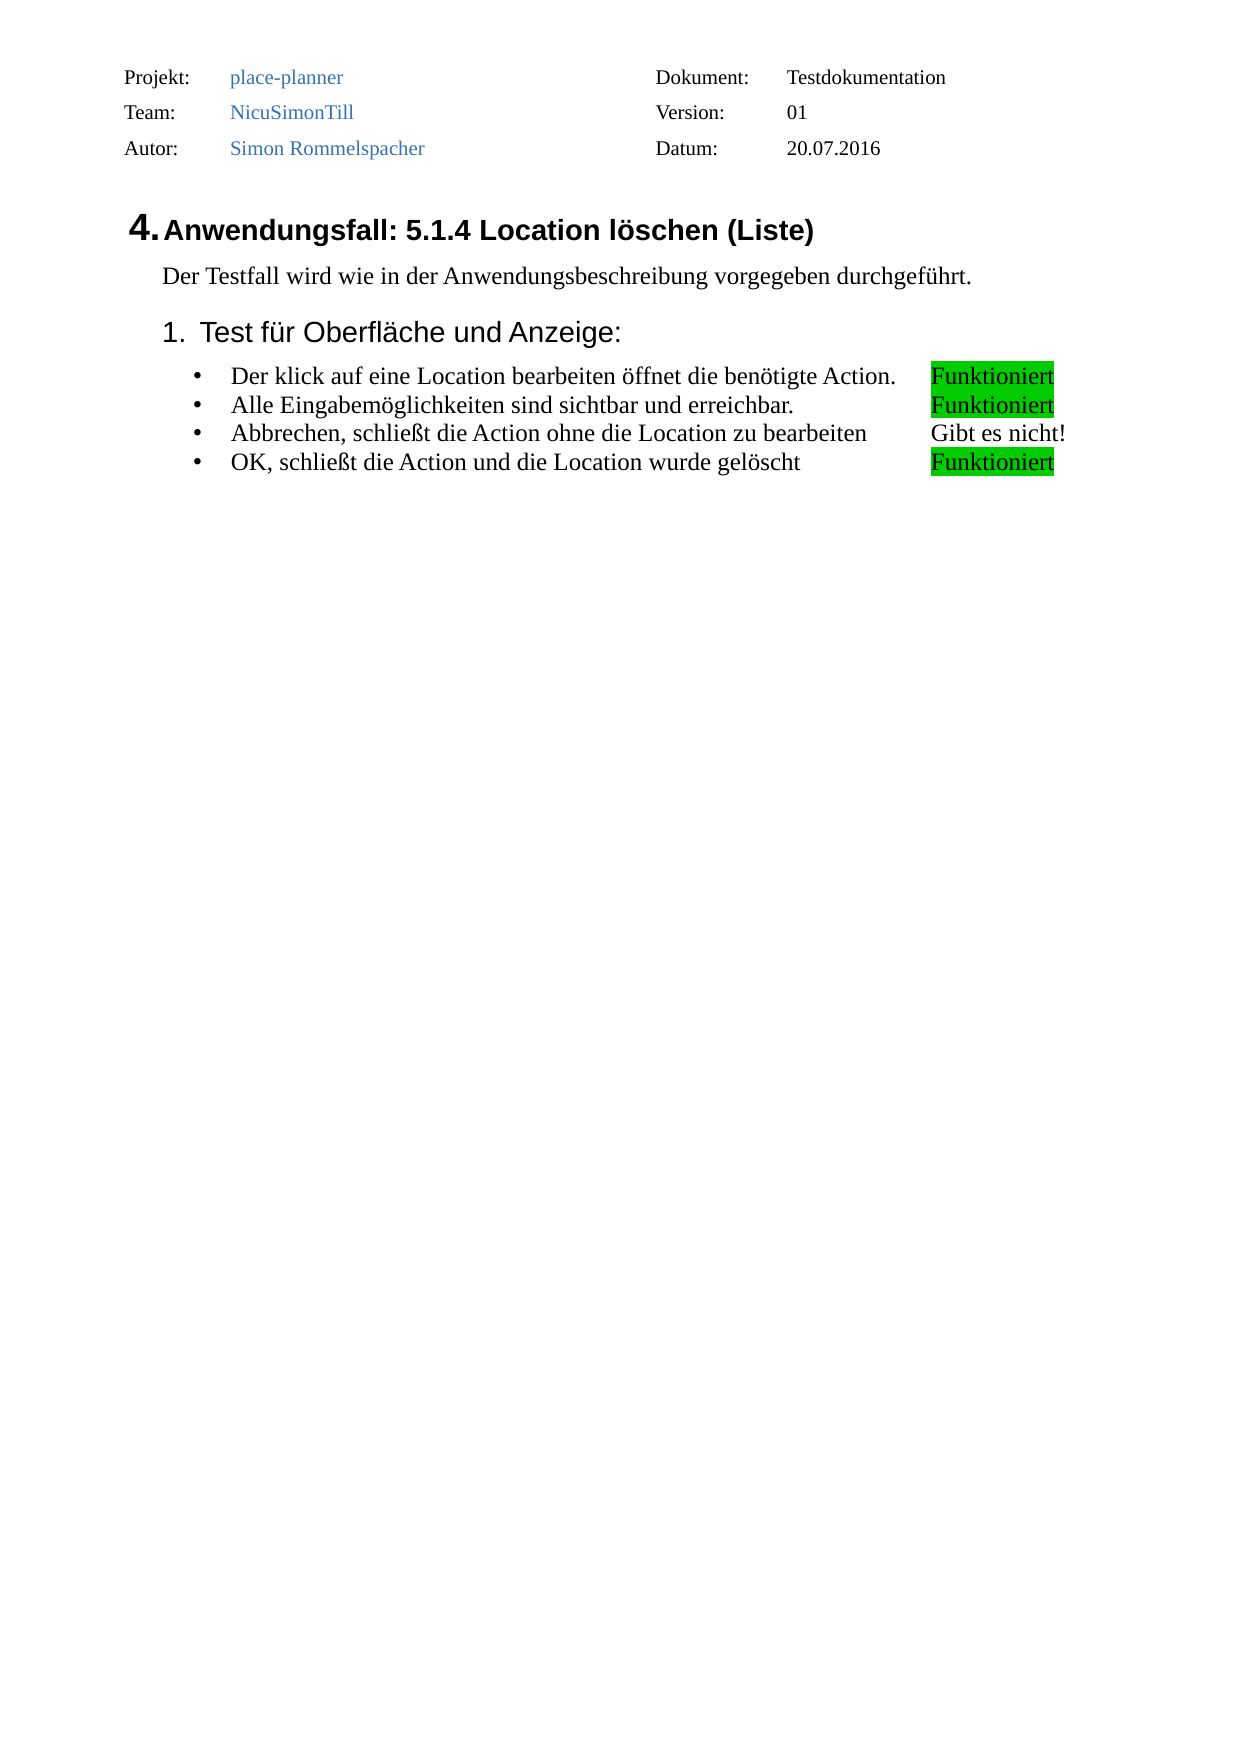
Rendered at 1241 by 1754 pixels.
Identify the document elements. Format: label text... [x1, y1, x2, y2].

subtitle Test für Oberfläche und Anzeige: [162, 315, 1181, 348]
subtitle Anwendungsfall: 5.1.4 Location löschen (Liste) [118, 205, 1181, 249]
list OK, schließt die Action und die Location wurde gelöscht Funktioniert [193, 447, 1181, 476]
text Der Testfall wird wie in der Anwendungsbeschreibung vorgegeben durchgeführt. [162, 261, 1181, 290]
list Alle Eingabemöglichkeiten sind sichtbar und erreichbar. Funktioniert [193, 390, 1181, 418]
list Abbrechen, schließt die Action ohne die Location zu bearbeiten Gibt es nicht! [193, 418, 1181, 447]
list Der klick auf eine Location bearbeiten öffnet die benötigte Action. Funktioniert [193, 361, 1181, 390]
